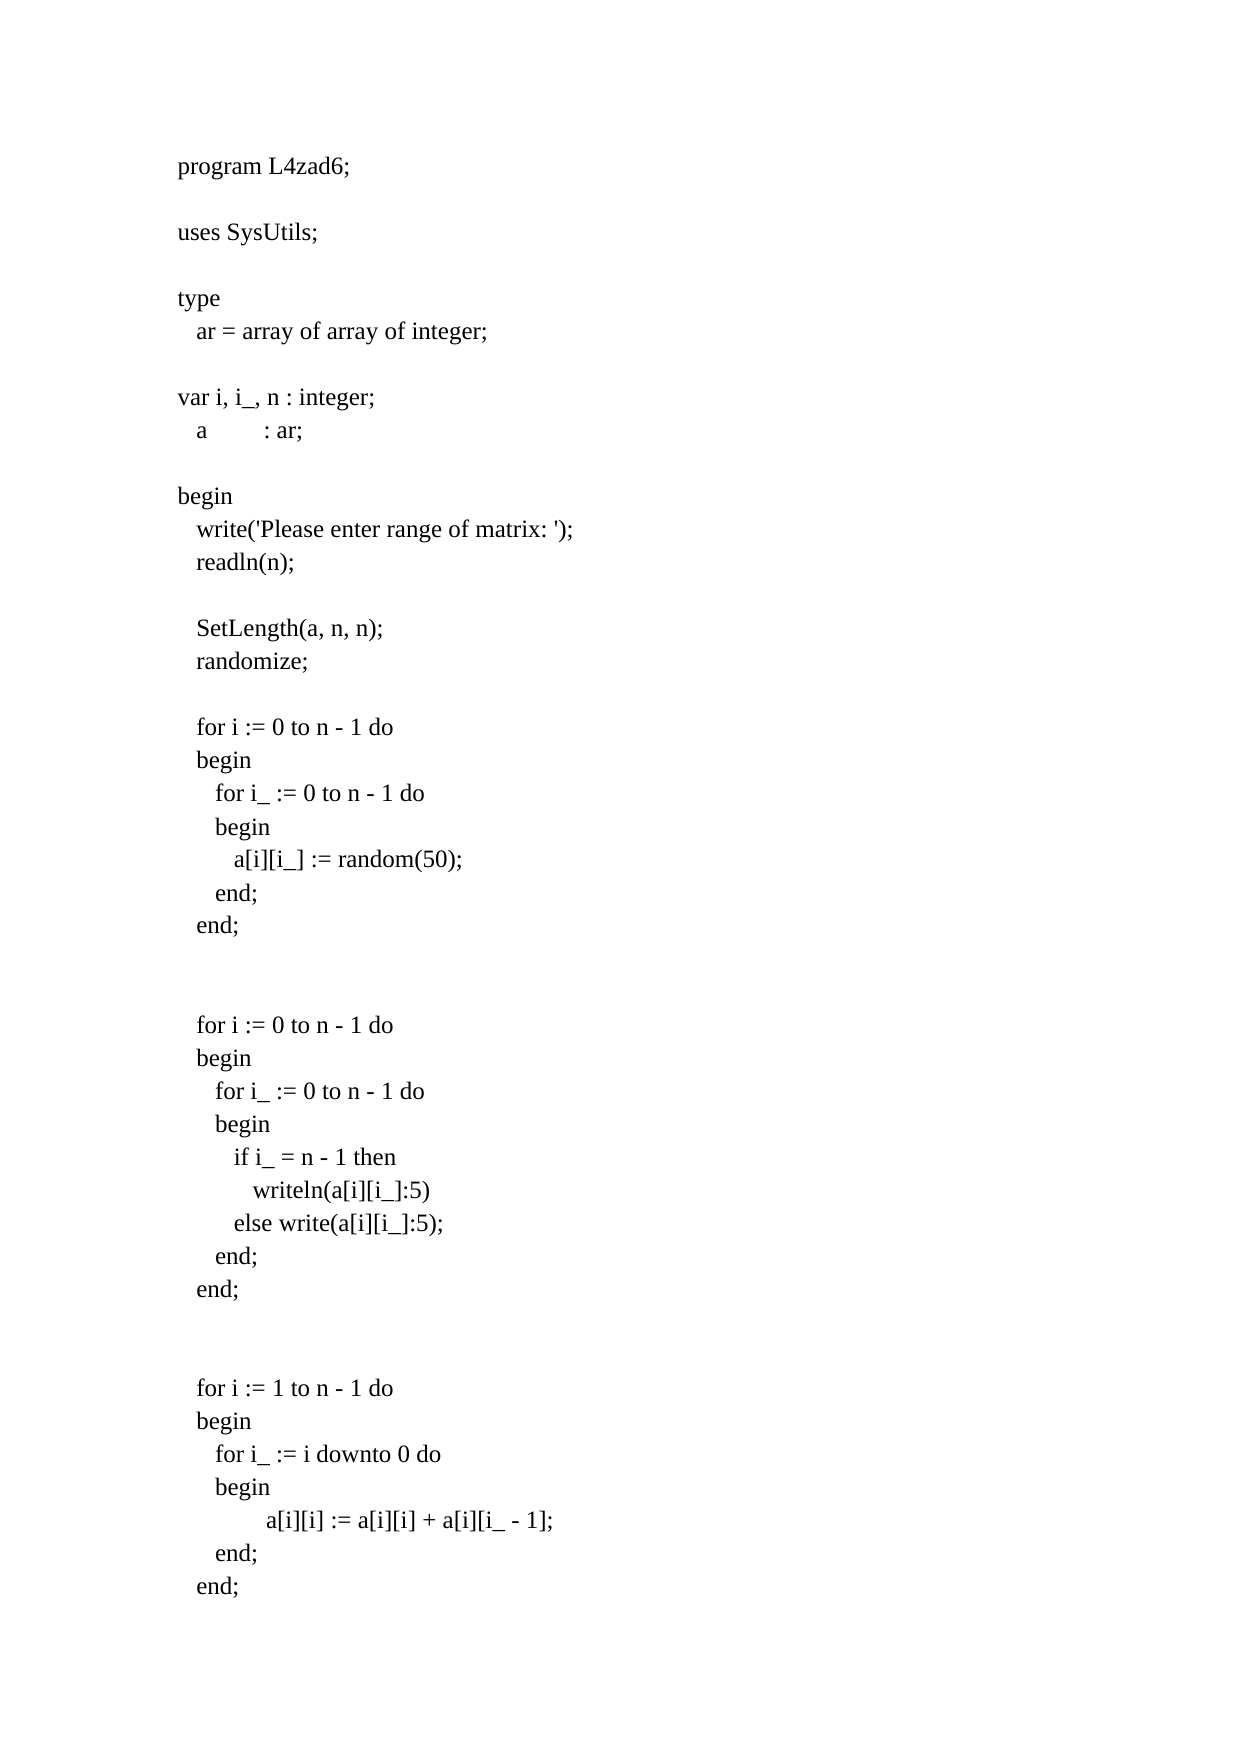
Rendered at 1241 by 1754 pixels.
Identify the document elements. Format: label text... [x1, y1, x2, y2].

text end; [118, 1538, 1122, 1567]
text for i_ := 0 to n - 1 do [118, 1076, 1122, 1104]
text for i_ := i downto 0 do [118, 1439, 1122, 1468]
text var i, i_, n : integer; [118, 382, 1122, 411]
text begin [118, 481, 1122, 510]
text begin [118, 812, 1122, 840]
text a[i][i] := a[i][i] + a[i][i_ - 1]; [118, 1505, 1122, 1534]
text randomize; [118, 646, 1122, 675]
text readln(n); [118, 547, 1122, 576]
text end; [118, 1241, 1122, 1269]
text end; [118, 911, 1122, 939]
text for i := 1 to n - 1 do [118, 1373, 1122, 1402]
text end; [118, 1274, 1122, 1303]
text ar = array of array of integer; [118, 316, 1122, 345]
text if i_ = n - 1 then [118, 1142, 1122, 1171]
text begin [118, 1109, 1122, 1137]
text begin [118, 746, 1122, 774]
text a[i][i_] := random(50); [118, 844, 1122, 873]
text SetLength(a, n, n); [118, 613, 1122, 642]
text for i := 0 to n - 1 do [118, 712, 1122, 741]
text for i := 0 to n - 1 do [118, 1010, 1122, 1038]
text end; [118, 878, 1122, 906]
text begin [118, 1406, 1122, 1435]
text uses SysUtils; [118, 217, 1122, 246]
text write('Please enter range of matrix: '); [118, 514, 1122, 543]
text a : ar; [118, 415, 1122, 444]
text type [118, 283, 1122, 312]
text begin [118, 1472, 1122, 1501]
text else write(a[i][i_]:5); [118, 1208, 1122, 1237]
text for i_ := 0 to n - 1 do [118, 778, 1122, 807]
text program L4zad6; [118, 151, 1122, 180]
text writeln(a[i][i_]:5) [118, 1175, 1122, 1203]
text begin [118, 1043, 1122, 1071]
text end; [118, 1571, 1122, 1600]
